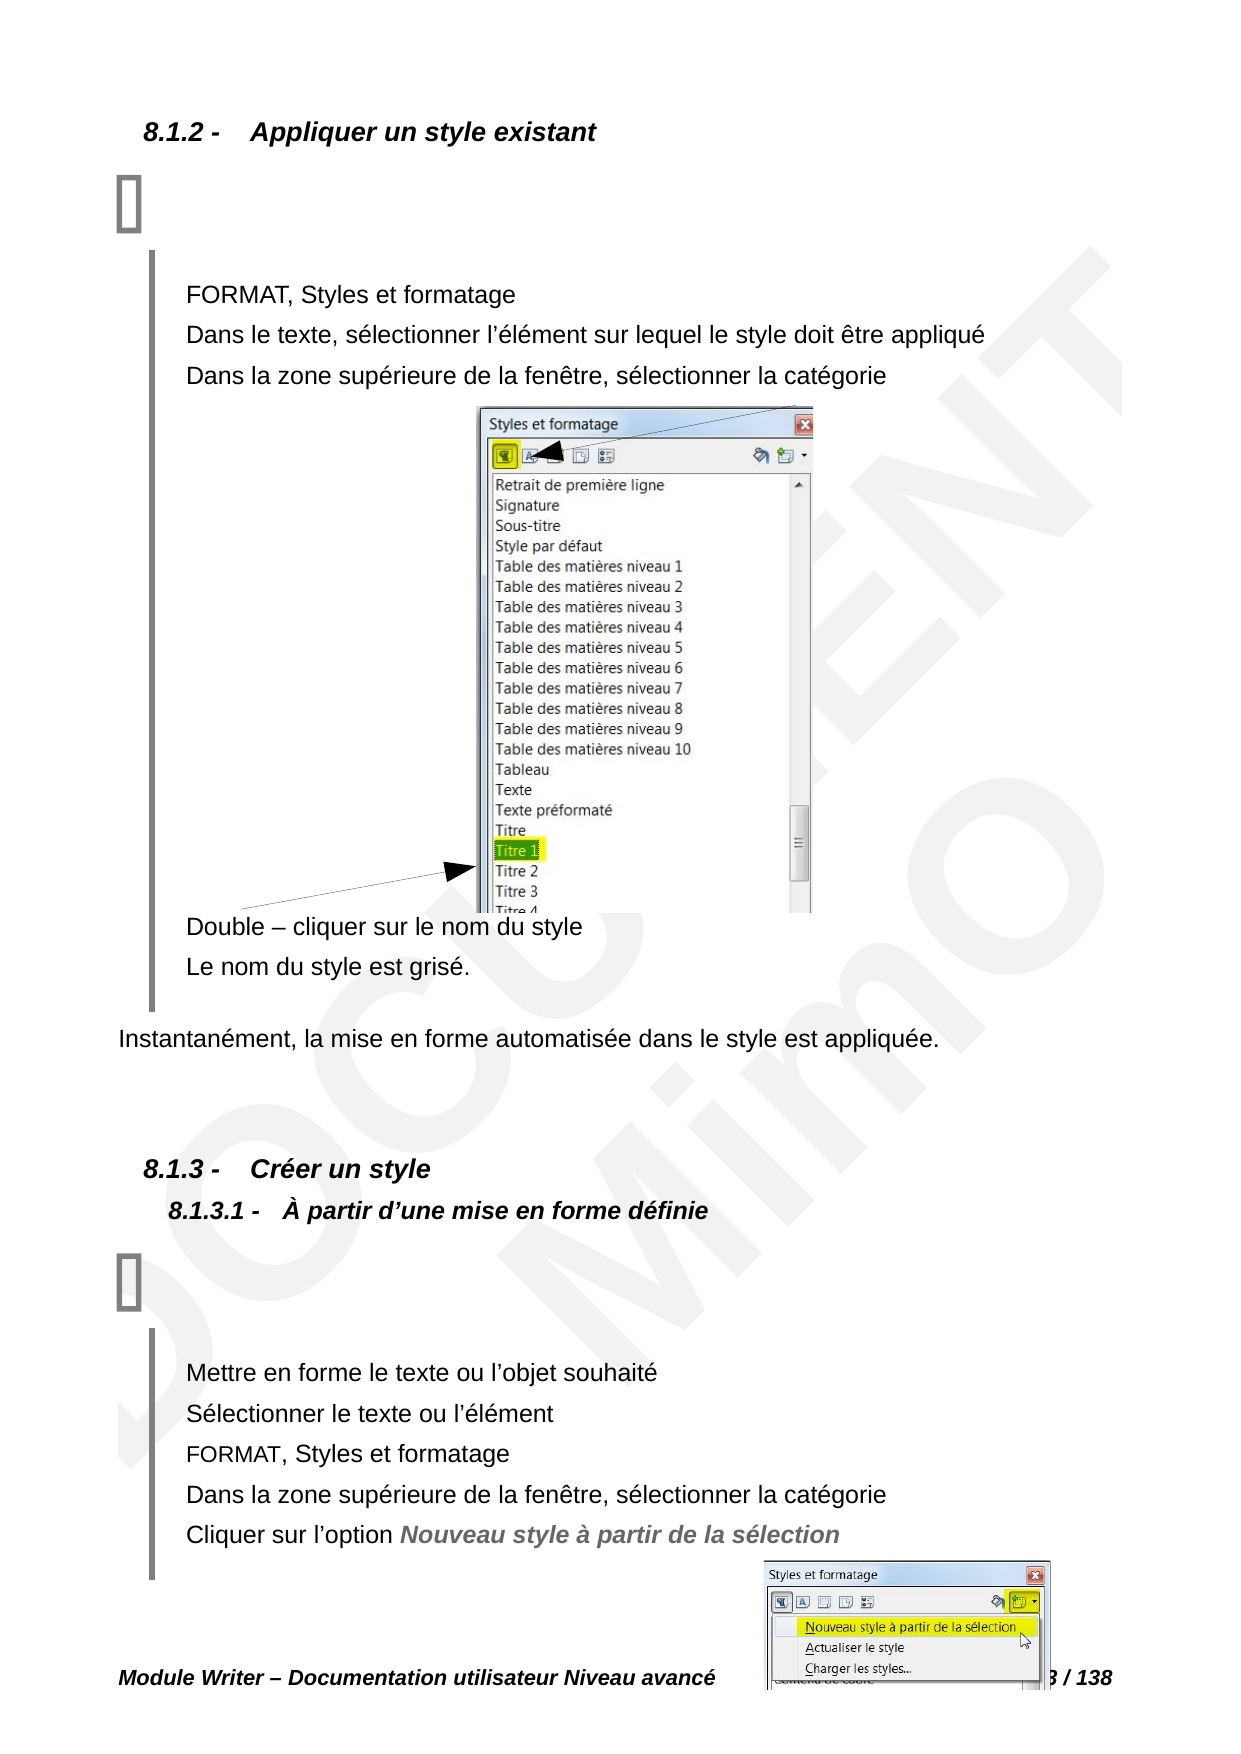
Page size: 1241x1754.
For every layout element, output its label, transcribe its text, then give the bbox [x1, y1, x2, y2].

text Double – cliquer sur le nom du style [155, 371, 1122, 922]
picture [763, 1560, 1051, 1690]
subtitle À partir d’une mise en forme définie [168, 1197, 1122, 1225]
picture [476, 406, 814, 913]
text Dans la zone supérieure de la fenêtre, sélectionner la catégorie [155, 331, 1122, 371]
subtitle Créer un style [143, 1154, 1122, 1185]
text FORMAT, Styles et formatage [155, 1409, 1122, 1449]
text FORMAT, Styles et formatage [155, 250, 1122, 290]
text Sélectionner le texte ou l’élément [155, 1368, 1122, 1409]
text Mettre en forme le texte ou l’objet souhaité [155, 1328, 1122, 1368]
text Le nom du style est grisé. [155, 922, 1122, 1012]
text 8 [115, 147, 1122, 250]
text Cliquer sur l’option Nouveau style à partir de la sélection [155, 1490, 1122, 1580]
subtitle Appliquer un style existant [143, 116, 1122, 147]
text 8 [115, 1225, 1122, 1328]
text Dans la zone supérieure de la fenêtre, sélectionner la catégorie [155, 1449, 1122, 1490]
text Dans le texte, sélectionner l’élément sur lequel le style doit être appliqué [155, 290, 1122, 331]
text Instantanément, la mise en forme automatisée dans le style est appliquée. [118, 1025, 1122, 1053]
